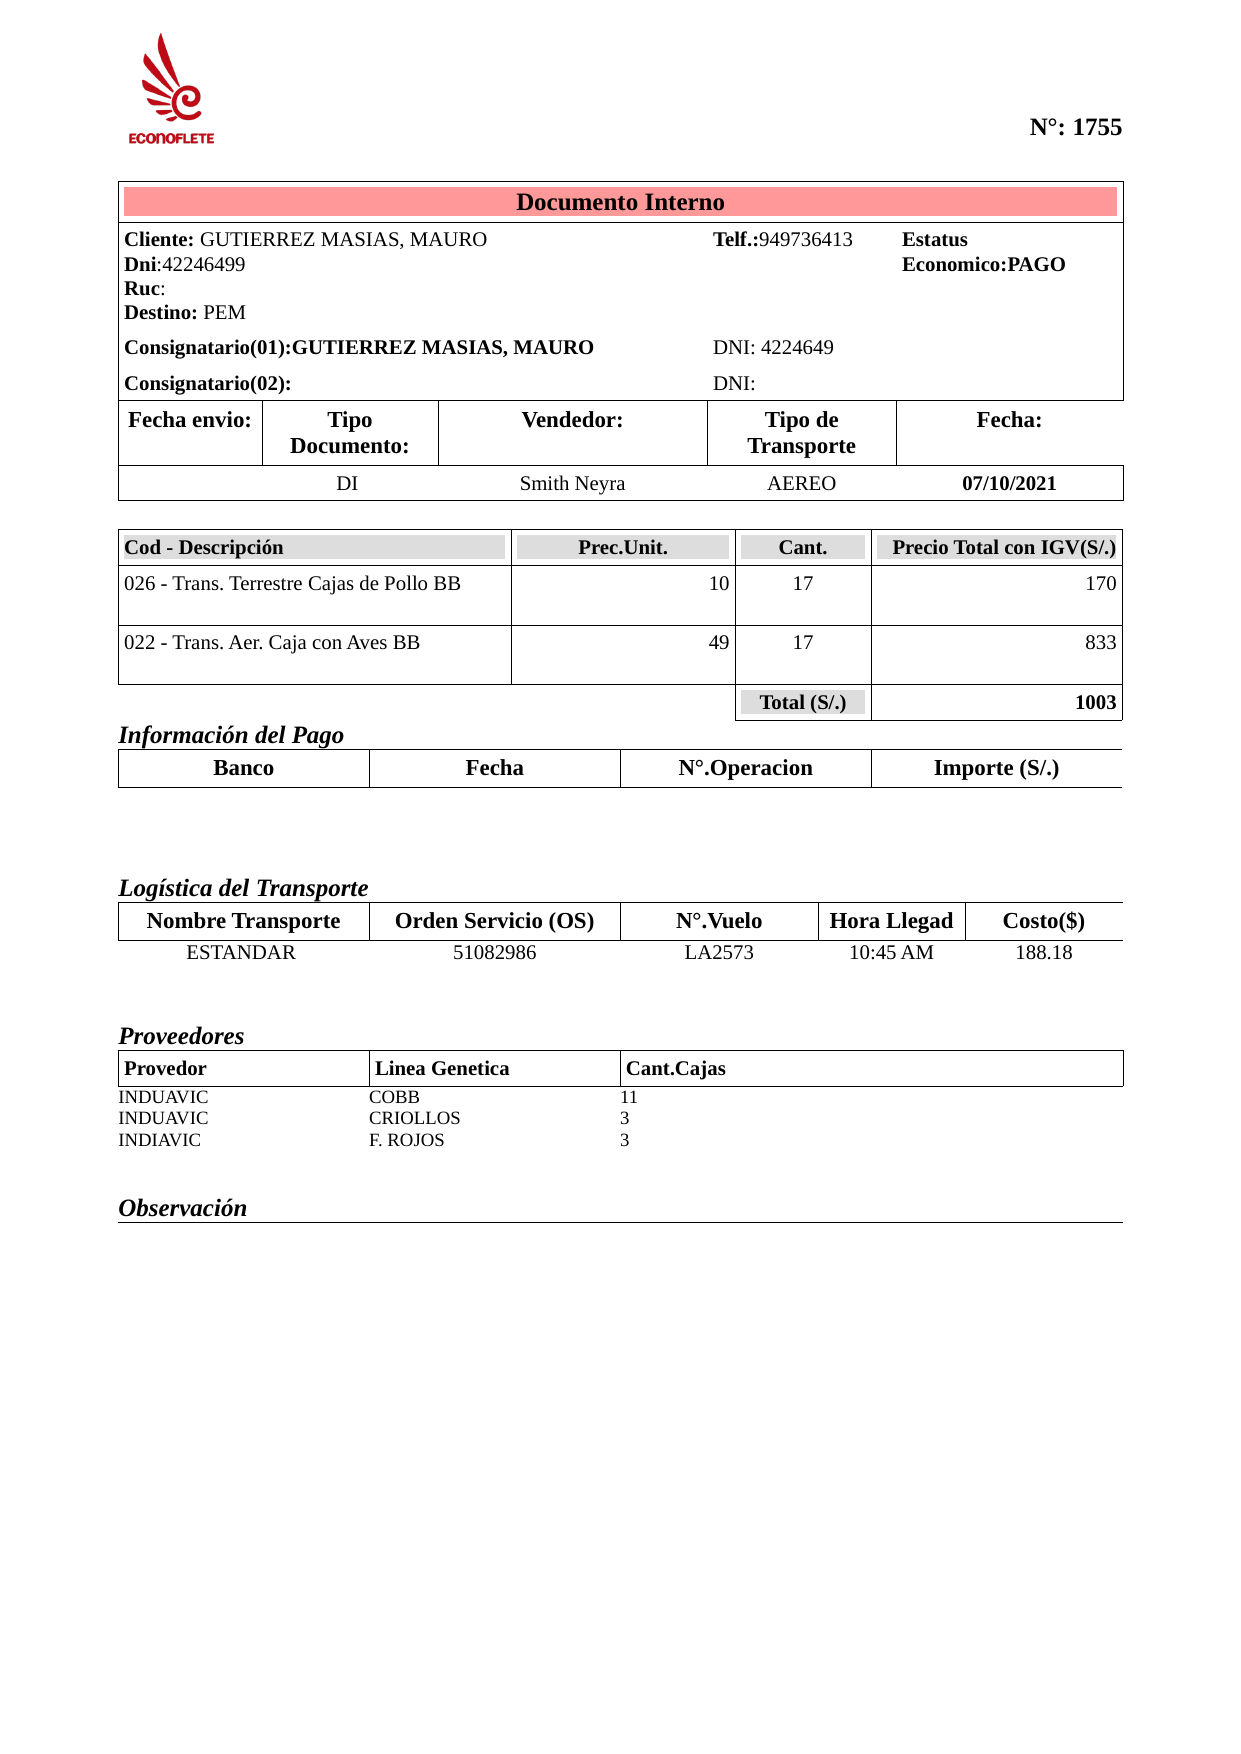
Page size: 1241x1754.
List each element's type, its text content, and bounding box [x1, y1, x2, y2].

table_cell INDIAVIC [118, 1129, 369, 1150]
table_cell 10:45 AM [818, 941, 965, 964]
table_header Documento Interno [119, 182, 1123, 222]
table_cell DNI: [707, 365, 1123, 400]
table_header Cant.Cajas [621, 1051, 1123, 1086]
table_cell [871, 844, 1122, 873]
table_cell [965, 993, 1123, 1021]
table_header Cant. [736, 530, 871, 565]
table_cell COBB [369, 1087, 620, 1107]
table_cell [369, 1150, 620, 1172]
table_cell [620, 815, 871, 844]
table_cell [620, 1172, 1123, 1193]
table_cell [369, 788, 620, 815]
text Proveedores [118, 1021, 1122, 1050]
table_header Precio Total con IGV(S/.) [872, 530, 1122, 565]
table_cell INDUAVIC [118, 1087, 369, 1107]
picture [118, 32, 225, 144]
table_cell 022 - Trans. Aer. Caja con Aves BB [119, 626, 511, 684]
table_cell [620, 844, 871, 873]
table_cell Fecha envio: [119, 401, 262, 465]
table_cell Cliente: GUTIERREZ MASIAS, MAURO Dni:42246499 Ruc: Destino: PEM [119, 223, 707, 329]
text Información del Pago [118, 720, 1122, 749]
table_cell INDUAVIC [118, 1107, 369, 1129]
table_cell 49 [512, 626, 735, 684]
table_cell [871, 815, 1122, 844]
table_cell 07/10/2021 [896, 466, 1123, 500]
table_header N°.Operacion [621, 750, 871, 787]
table_cell 170 [872, 566, 1122, 624]
table_header Cod - Descripción [119, 530, 511, 565]
table_cell 17 [736, 566, 871, 624]
table_cell [620, 993, 818, 1021]
table_cell LA2573 [620, 941, 818, 964]
table_cell 833 [872, 626, 1122, 684]
table_header Linea Genetica [370, 1051, 620, 1086]
table_cell Consignatario(02): [119, 365, 707, 400]
table_cell [119, 466, 262, 500]
table_cell 3 [620, 1129, 1123, 1150]
table_cell [871, 788, 1122, 815]
table_cell [118, 1150, 369, 1172]
table_cell [620, 964, 818, 992]
table_cell DNI: 4224649 [707, 329, 1123, 365]
table_cell [369, 993, 620, 1021]
table_cell [511, 685, 735, 720]
table_cell 17 [736, 626, 871, 684]
table_cell ESTANDAR [118, 941, 369, 964]
table_header [118, 1223, 1123, 1246]
table_header Fecha [370, 750, 620, 787]
text Logística del Transporte [118, 873, 1122, 902]
table_cell [818, 993, 965, 1021]
table_header Provedor [119, 1051, 369, 1086]
text Observación [118, 1193, 1122, 1222]
table_cell 188.18 [965, 941, 1123, 964]
table_cell Total (S/.) [736, 685, 871, 720]
table_cell AEREO [707, 466, 896, 500]
table_cell Tipo Documento: [263, 401, 438, 465]
table_cell 1003 [872, 685, 1122, 720]
table_cell Estatus Economico:PAGO [896, 223, 1123, 329]
table_cell CRIOLLOS [369, 1107, 620, 1129]
table_header Costo($) [966, 903, 1123, 939]
table_cell [818, 964, 965, 992]
table_cell [118, 993, 369, 1021]
table_cell Consignatario(01):GUTIERREZ MASIAS, MAURO [119, 329, 707, 365]
table_header Hora Llegad [819, 903, 965, 939]
table_cell 11 [620, 1087, 1123, 1107]
table_header Prec.Unit. [512, 530, 735, 565]
table_header Importe (S/.) [872, 750, 1122, 787]
table_cell [118, 1172, 369, 1193]
table_cell DI [262, 466, 438, 500]
table_header Banco [119, 750, 369, 787]
table_cell [118, 685, 511, 720]
table_cell [369, 815, 620, 844]
table_cell [118, 788, 369, 815]
table_cell [118, 815, 369, 844]
table_cell [620, 788, 871, 815]
table_cell 026 - Trans. Terrestre Cajas de Pollo BB [119, 566, 511, 624]
table_cell Tipo de Transporte [708, 401, 896, 465]
table_cell [118, 844, 369, 873]
table_cell Smith Neyra [438, 466, 707, 500]
table_cell [369, 844, 620, 873]
table_cell [369, 964, 620, 992]
table_cell F. ROJOS [369, 1129, 620, 1150]
table_header Nombre Transporte [119, 903, 369, 939]
table_cell 3 [620, 1107, 1123, 1129]
table_cell Vendedor: [439, 401, 707, 465]
table_header N°.Vuelo [621, 903, 818, 939]
table_cell [620, 1150, 1123, 1172]
table_cell Telf.:949736413 [707, 223, 896, 329]
table_cell [118, 964, 369, 992]
table_header Orden Servicio (OS) [370, 903, 620, 939]
table_cell [369, 1172, 620, 1193]
table_cell Fecha: [897, 401, 1123, 465]
table_cell 51082986 [369, 941, 620, 964]
table_cell 10 [512, 566, 735, 624]
table_cell [965, 964, 1123, 992]
